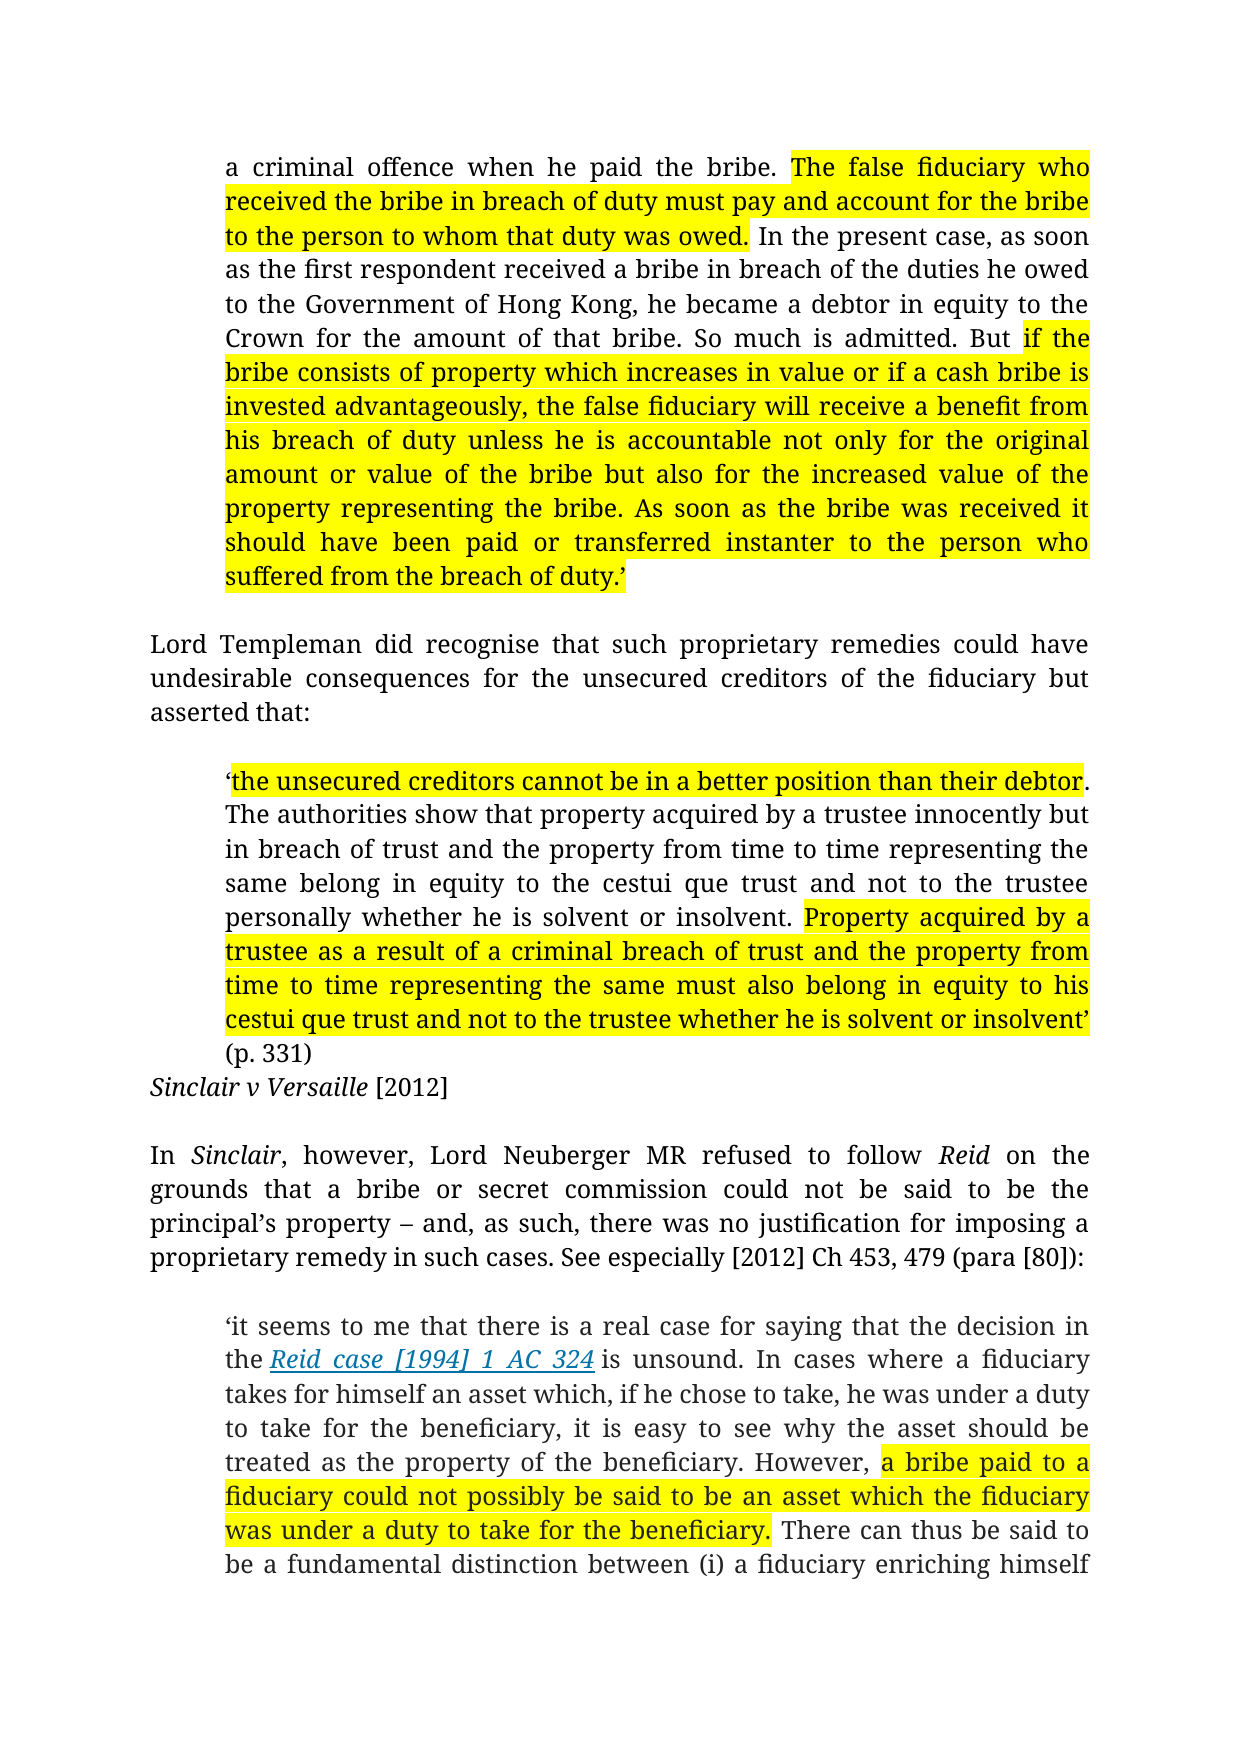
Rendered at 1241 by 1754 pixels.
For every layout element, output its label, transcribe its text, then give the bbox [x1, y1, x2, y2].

text a criminal offence when he paid the bribe. The false fiduciary who received the bribe in breach of duty must pay and account for the bribe to the person to whom that duty was owed. In the present case, as soon as the first respondent received a bribe in breach of the duties he owed to the Government of Hong Kong, he became a debtor in equity to the Crown for the amount of that bribe. So much is admitted. But if the bribe consists of property which increases in value or if a cash bribe is invested advantageously, the false fiduciary will receive a benefit from his breach of duty unless he is accountable not only for the original amount or value of the bribe but also for the increased value of the property representing the bribe. As soon as the bribe was received it should have been paid or transferred instanter to the person who suffered from the breach of duty.’ [225, 150, 1090, 593]
text Sinclair v Versaille [2012] [150, 1070, 1090, 1104]
text Lord Templeman did recognise that such proprietary remedies could have undesirable consequences for the unsecured creditors of the fiduciary but asserted that: [150, 627, 1090, 729]
text In Sinclair, however, Lord Neuberger MR refused to follow Reid on the grounds that a bribe or secret commission could not be said to be the principal’s property – and, as such, there was no justification for imposing a proprietary remedy in such cases. See especially [2012] Ch 453, 479 (para [80]): [150, 1138, 1090, 1274]
text ‘it seems to me that there is a real case for saying that the decision in the Reid case [1994] 1 AC 324 is unsound. In cases where a fiduciary takes for himself an asset which, if he chose to take, he was under a duty to take for the beneficiary, it is easy to see why the asset should be treated as the property of the beneficiary. However, a bribe paid to a fiduciary could not possibly be said to be an asset which the fiduciary was under a duty to take for the beneficiary. There can thus be said to be a fundamental distinction between (i) a fiduciary enriching himself [225, 1308, 1090, 1581]
text ‘the unsecured creditors cannot be in a better position than their debtor. The authorities show that property acquired by a trustee innocently but in breach of trust and the property from time to time representing the same belong in equity to the cestui que trust and not to the trustee personally whether he is solvent or insolvent. Property acquired by a trustee as a result of a criminal breach of trust and the property from time to time representing the same must also belong in equity to his cestui que trust and not to the trustee whether he is solvent or insolvent’ (p. 331) [225, 763, 1090, 1070]
